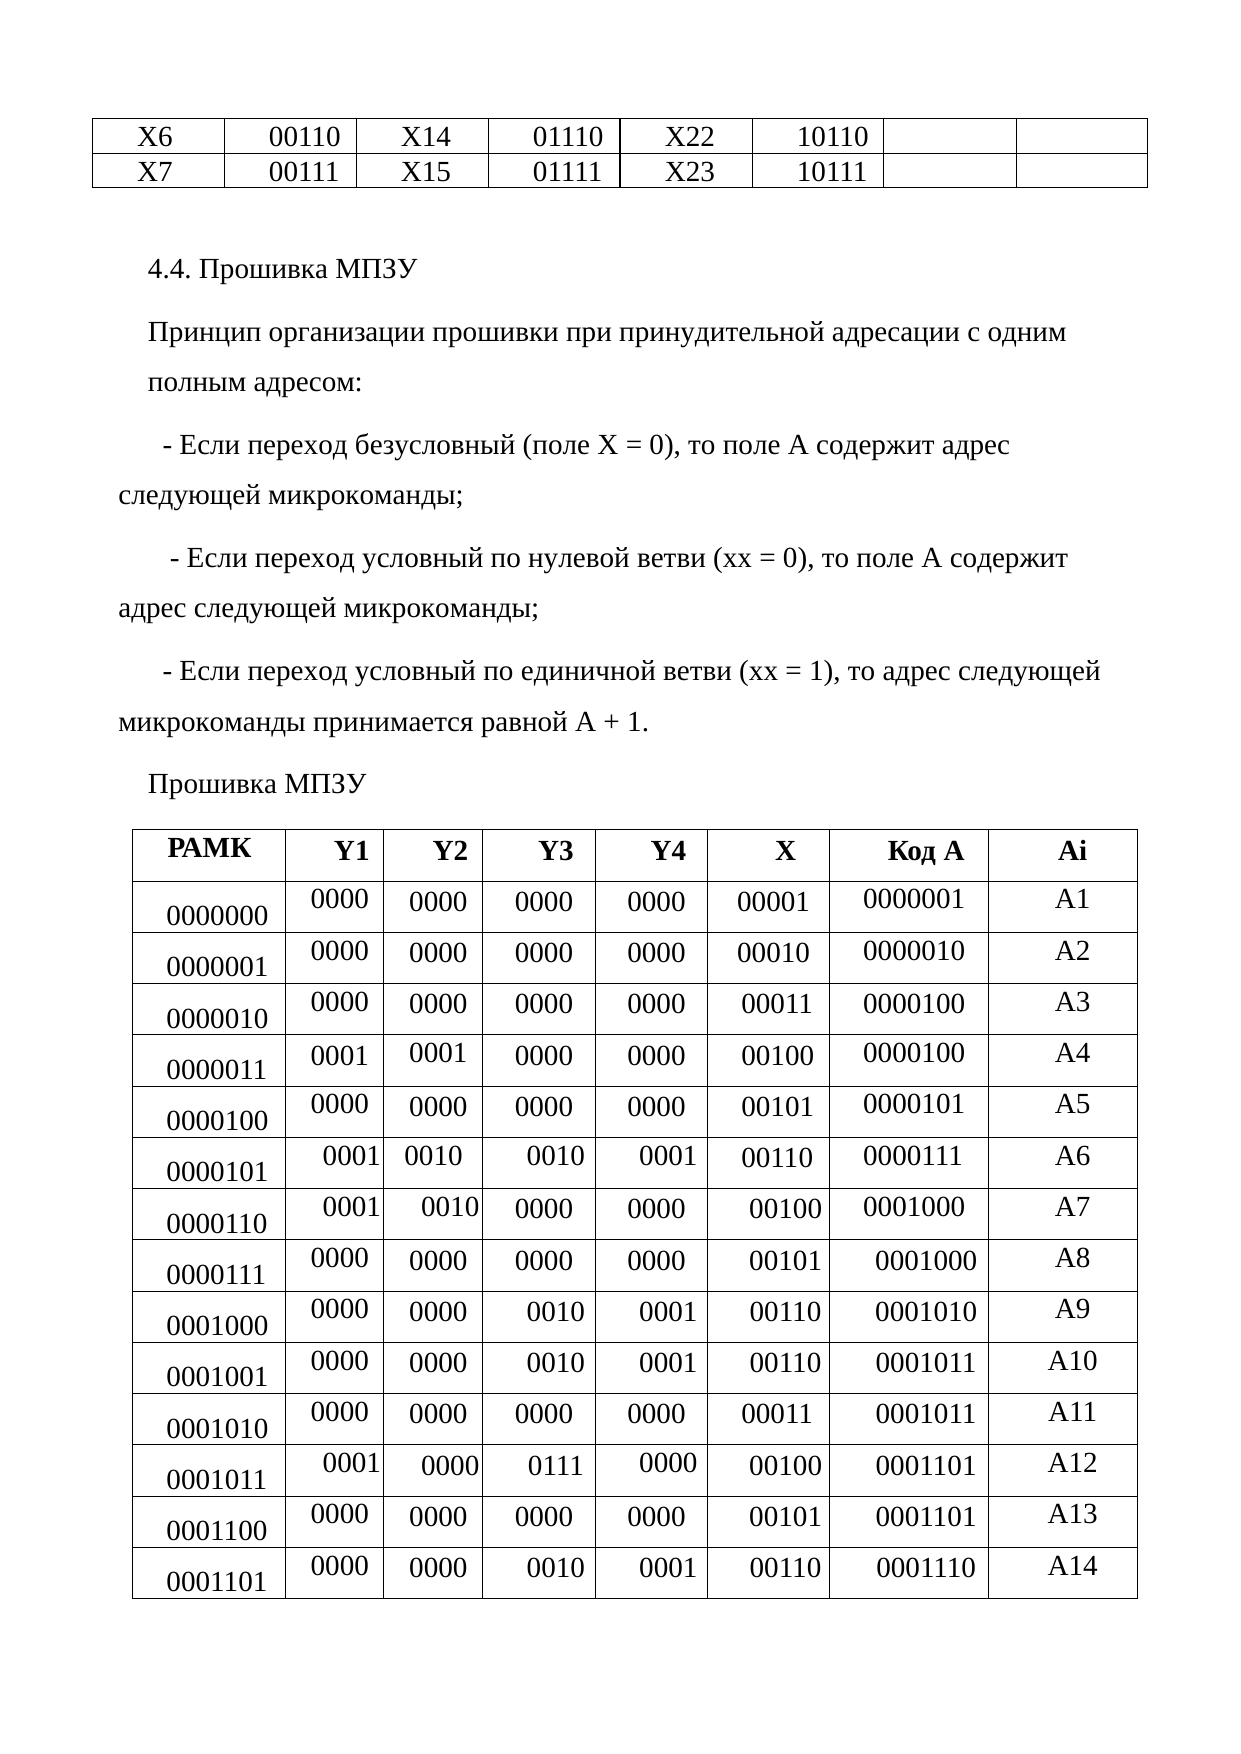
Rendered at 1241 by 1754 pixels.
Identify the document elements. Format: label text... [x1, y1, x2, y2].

table_cell 0000 [384, 1394, 482, 1444]
table_cell A5 [989, 1087, 1137, 1137]
table_cell [1138, 1137, 1240, 1188]
table_cell [1138, 1239, 1240, 1291]
table_cell 0000 [286, 1343, 383, 1393]
table_cell 0000 [483, 1394, 595, 1444]
table_cell 0000 [286, 1240, 383, 1291]
table_cell 0001100 [133, 1497, 285, 1547]
table_cell [1138, 1496, 1240, 1547]
table_cell 00110 [225, 119, 356, 153]
table_cell 0000 [384, 1343, 482, 1393]
table_cell [1138, 881, 1240, 932]
table_cell A10 [989, 1343, 1137, 1393]
table_cell 00101 [708, 1240, 829, 1291]
table_cell А1 [989, 882, 1137, 932]
table_cell 0010 [483, 1138, 595, 1188]
table_cell X22 [621, 119, 752, 153]
table_cell А3 [989, 984, 1137, 1034]
table_cell 0000001 [830, 882, 988, 932]
table_cell А2 [989, 933, 1137, 983]
table_cell 0000 [384, 1497, 482, 1547]
table_cell 0000 [596, 1240, 707, 1291]
text - Если переход условный по единичной ветви (xx = 1), то адрес следующей микрокоманды принимается равной A + 1. [118, 653, 1122, 737]
table_cell 0000 [384, 1240, 482, 1291]
table_cell 0000 [483, 1035, 595, 1086]
table_cell [1138, 1547, 1240, 1598]
table_cell 0010 [483, 1343, 595, 1393]
table_cell [1017, 119, 1147, 153]
table_cell A4 [989, 1035, 1137, 1086]
table_cell 0001010 [830, 1292, 988, 1342]
table_cell 0000 [596, 1497, 707, 1547]
table_cell 0001011 [830, 1394, 988, 1444]
table_cell A12 [989, 1445, 1137, 1496]
table_cell A11 [989, 1394, 1137, 1444]
text - Если переход условный по нулевой ветви (xx = 0), то поле A содержит адрес следующей микрокоманды; [118, 540, 1122, 624]
table_cell 0000 [596, 1394, 707, 1444]
table_cell [1138, 1188, 1240, 1239]
table_cell 0001 [384, 1035, 482, 1086]
table_cell 0000101 [830, 1087, 988, 1137]
table_cell 0001000 [830, 1240, 988, 1291]
table_cell 0000 [384, 1292, 482, 1342]
table_cell 0000 [483, 1189, 595, 1239]
table_cell 0001 [596, 1343, 707, 1393]
table_cell 0000 [286, 1497, 383, 1547]
table_cell [1138, 1034, 1240, 1086]
table_cell 0000 [483, 1087, 595, 1137]
table_cell 0000 [384, 984, 482, 1034]
table_cell A13 [989, 1497, 1137, 1547]
table_cell 0000 [286, 1292, 383, 1342]
table_cell 0000011 [133, 1035, 285, 1086]
table_cell A6 [989, 1138, 1137, 1188]
table_cell 0000101 [133, 1138, 285, 1188]
table_cell 0000 [483, 984, 595, 1034]
table_cell [1138, 1444, 1240, 1496]
table_header Y4 [596, 830, 707, 881]
table_header Y1 [286, 830, 383, 881]
table_header Код A [830, 830, 988, 881]
table_cell 0000 [596, 1035, 707, 1086]
table_header [1138, 829, 1240, 881]
table_cell [1138, 1393, 1240, 1444]
table_cell 0000010 [830, 933, 988, 983]
table_cell 0001011 [830, 1343, 988, 1393]
table_cell 00011 [708, 984, 829, 1034]
table_cell X15 [357, 154, 488, 187]
table_cell 10111 [753, 154, 883, 187]
table_cell 0000 [483, 1240, 595, 1291]
table_header Y3 [483, 830, 595, 881]
table_cell 0001 [286, 1138, 383, 1188]
table_cell 0001 [596, 1138, 707, 1188]
table_cell 0001101 [133, 1548, 285, 1598]
table_cell 01110 [489, 119, 619, 153]
table_cell [1017, 154, 1147, 187]
table_cell 00110 [708, 1292, 829, 1342]
table_cell 0000 [596, 984, 707, 1034]
table_header Аi [989, 830, 1137, 881]
table_cell 0000 [384, 1445, 482, 1496]
table_cell 00001 [708, 882, 829, 932]
table_cell X23 [621, 154, 752, 187]
table_cell X14 [357, 119, 488, 153]
table_cell 00100 [708, 1189, 829, 1239]
table_cell 00110 [708, 1548, 829, 1598]
table_cell 0000 [596, 1445, 707, 1496]
table_cell 0000110 [133, 1189, 285, 1239]
table_cell 0000 [286, 984, 383, 1034]
table_cell 0000 [483, 882, 595, 932]
table_cell [1138, 1291, 1240, 1342]
table_cell 0001010 [133, 1394, 285, 1444]
table_cell 0000111 [830, 1138, 988, 1188]
table_cell 0000 [286, 1548, 383, 1598]
table_cell 0001001 [133, 1343, 285, 1393]
table_cell X7 [93, 154, 224, 187]
table_cell 0001101 [830, 1445, 988, 1496]
table_cell 0000100 [830, 1035, 988, 1086]
table_cell 0000100 [830, 984, 988, 1034]
table_cell [884, 154, 1016, 187]
table_header РАМК [133, 830, 285, 881]
table_header X [708, 830, 829, 881]
table_cell 0001 [286, 1189, 383, 1239]
table_cell 0000 [286, 933, 383, 983]
table_cell 0000000 [133, 882, 285, 932]
text 4.4. Прошивка МПЗУ [148, 251, 1122, 285]
table_cell 0001000 [133, 1292, 285, 1342]
table_cell 0000 [384, 882, 482, 932]
table_cell 0010 [483, 1292, 595, 1342]
table_cell 0000010 [133, 984, 285, 1034]
text Прошивка МПЗУ [148, 766, 1122, 800]
table_cell 0001110 [830, 1548, 988, 1598]
table_cell 0000111 [133, 1240, 285, 1291]
table_cell 0000 [483, 933, 595, 983]
table_cell 00011 [708, 1394, 829, 1444]
table_cell 10110 [753, 119, 883, 153]
table_cell 0001 [596, 1548, 707, 1598]
table_cell 0001101 [830, 1497, 988, 1547]
table_cell 0111 [483, 1445, 595, 1496]
table_cell 00110 [708, 1343, 829, 1393]
table_cell 0000 [286, 1394, 383, 1444]
table_cell 00100 [708, 1445, 829, 1496]
table_cell [1138, 1086, 1240, 1137]
table_cell [1138, 1342, 1240, 1393]
table_cell 0001 [286, 1035, 383, 1086]
table_cell 0010 [384, 1189, 482, 1239]
table_cell 0001011 [133, 1445, 285, 1496]
table_cell A9 [989, 1292, 1137, 1342]
table_cell 0000001 [133, 933, 285, 983]
table_cell 00010 [708, 933, 829, 983]
table_cell 0010 [483, 1548, 595, 1598]
table_cell 0000 [596, 882, 707, 932]
table_cell 0000100 [133, 1087, 285, 1137]
table_cell 00111 [225, 154, 356, 187]
table_cell 0000 [286, 1087, 383, 1137]
table_cell 0000 [384, 1548, 482, 1598]
table_cell 0000 [596, 933, 707, 983]
table_cell 00100 [708, 1035, 829, 1086]
table_cell 0000 [384, 1087, 482, 1137]
table_cell [1138, 932, 1240, 983]
table_cell 0000 [286, 882, 383, 932]
table_cell A7 [989, 1189, 1137, 1239]
table_cell 0001 [286, 1445, 383, 1496]
table_cell 0000 [596, 1189, 707, 1239]
table_cell [884, 119, 1016, 153]
table_cell A8 [989, 1240, 1137, 1291]
table_cell 0001000 [830, 1189, 988, 1239]
table_cell 00101 [708, 1497, 829, 1547]
table_cell X6 [93, 119, 224, 153]
table_cell [1138, 983, 1240, 1034]
text - Если переход безусловный (поле X = 0), то поле A содержит адрес следующей микрокоманды; [118, 427, 1122, 511]
table_cell 00110 [708, 1138, 829, 1188]
table_cell 0000 [596, 1087, 707, 1137]
table_cell 00101 [708, 1087, 829, 1137]
table_cell A14 [989, 1548, 1137, 1598]
table_cell 0000 [483, 1497, 595, 1547]
table_cell 01111 [489, 154, 619, 187]
table_cell 0001 [596, 1292, 707, 1342]
text Принцип организации прошивки при принудительной адресации с одним полным адресом: [148, 314, 1122, 398]
table_cell 0010 [384, 1138, 482, 1188]
table_cell 0000 [384, 933, 482, 983]
table_header Y2 [384, 830, 482, 881]
